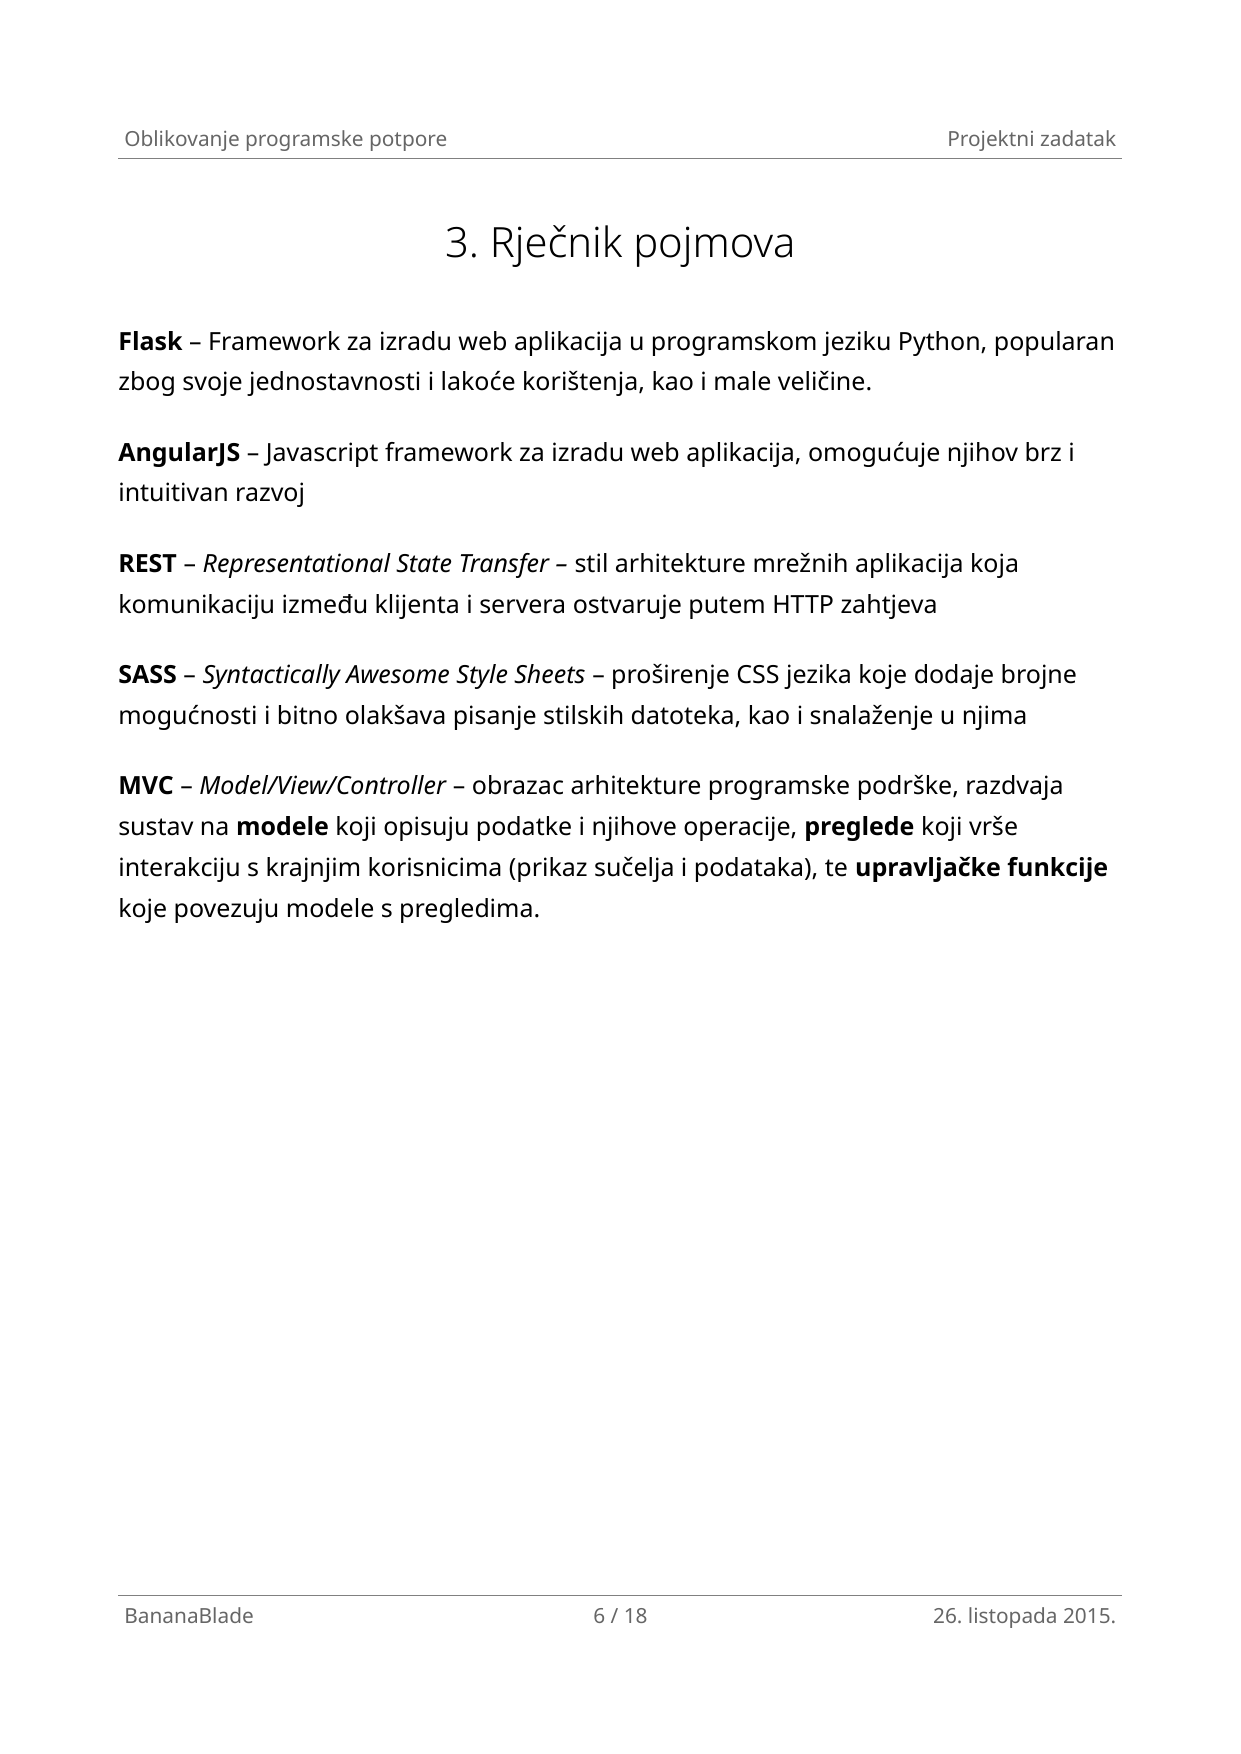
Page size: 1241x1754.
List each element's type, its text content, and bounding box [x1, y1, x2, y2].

text AngularJS – Javascript framework za izradu web aplikacija, omogućuje njihov brz i intuitivan razvoj [118, 434, 1122, 509]
text REST – Representational State Transfer – stil arhitekture mrežnih aplikacija koja komunikaciju između klijenta i servera ostvaruje putem HTTP zahtjeva [118, 545, 1122, 620]
subtitle 3. Rječnik pojmova [118, 213, 1122, 270]
text SASS – Syntactically Awesome Style Sheets – proširenje CSS jezika koje dodaje brojne mogućnosti i bitno olakšava pisanje stilskih datoteka, kao i snalaženje u njima [118, 657, 1122, 731]
text MVC – Model/View/Controller – obrazac arhitekture programske podrške, razdvaja sustav na modele koji opisuju podatke i njihove operacije, preglede koji vrše interakciju s krajnjim korisnicima (prikaz sučelja i podataka), te upravljačke funkcije koje povezuju modele s pregledima. [118, 768, 1122, 924]
text Flask – Framework za izradu web aplikacija u programskom jeziku Python, popularan zbog svoje jednostavnosti i lakoće korištenja, kao i male veličine. [118, 282, 1122, 398]
